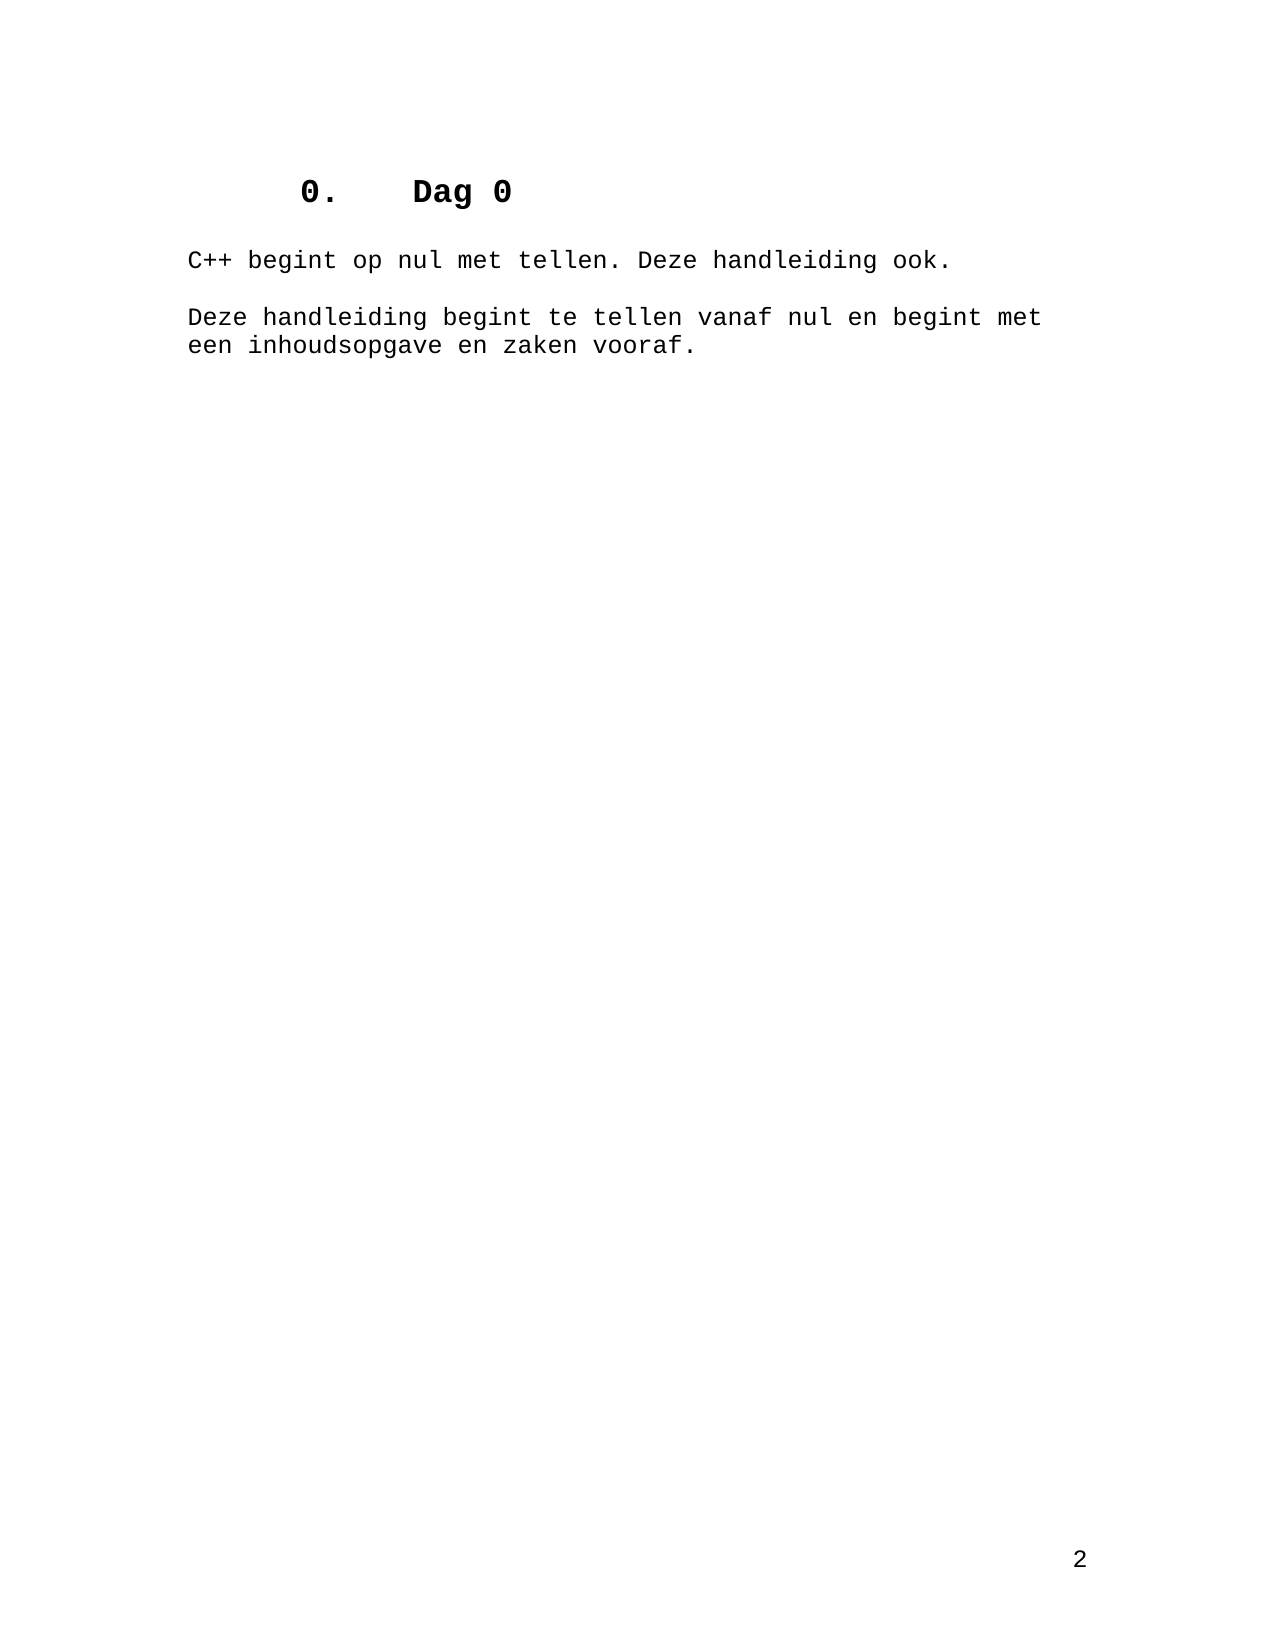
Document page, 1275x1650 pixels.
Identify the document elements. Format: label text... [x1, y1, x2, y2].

text C++ begint op nul met tellen. Deze handleiding ook. [187, 247, 1087, 276]
subtitle Dag 0 [300, 175, 1087, 213]
text Deze handleiding begint te tellen vanaf nul en begint met een inhoudsopgave en zaken vooraf. [187, 304, 1087, 361]
